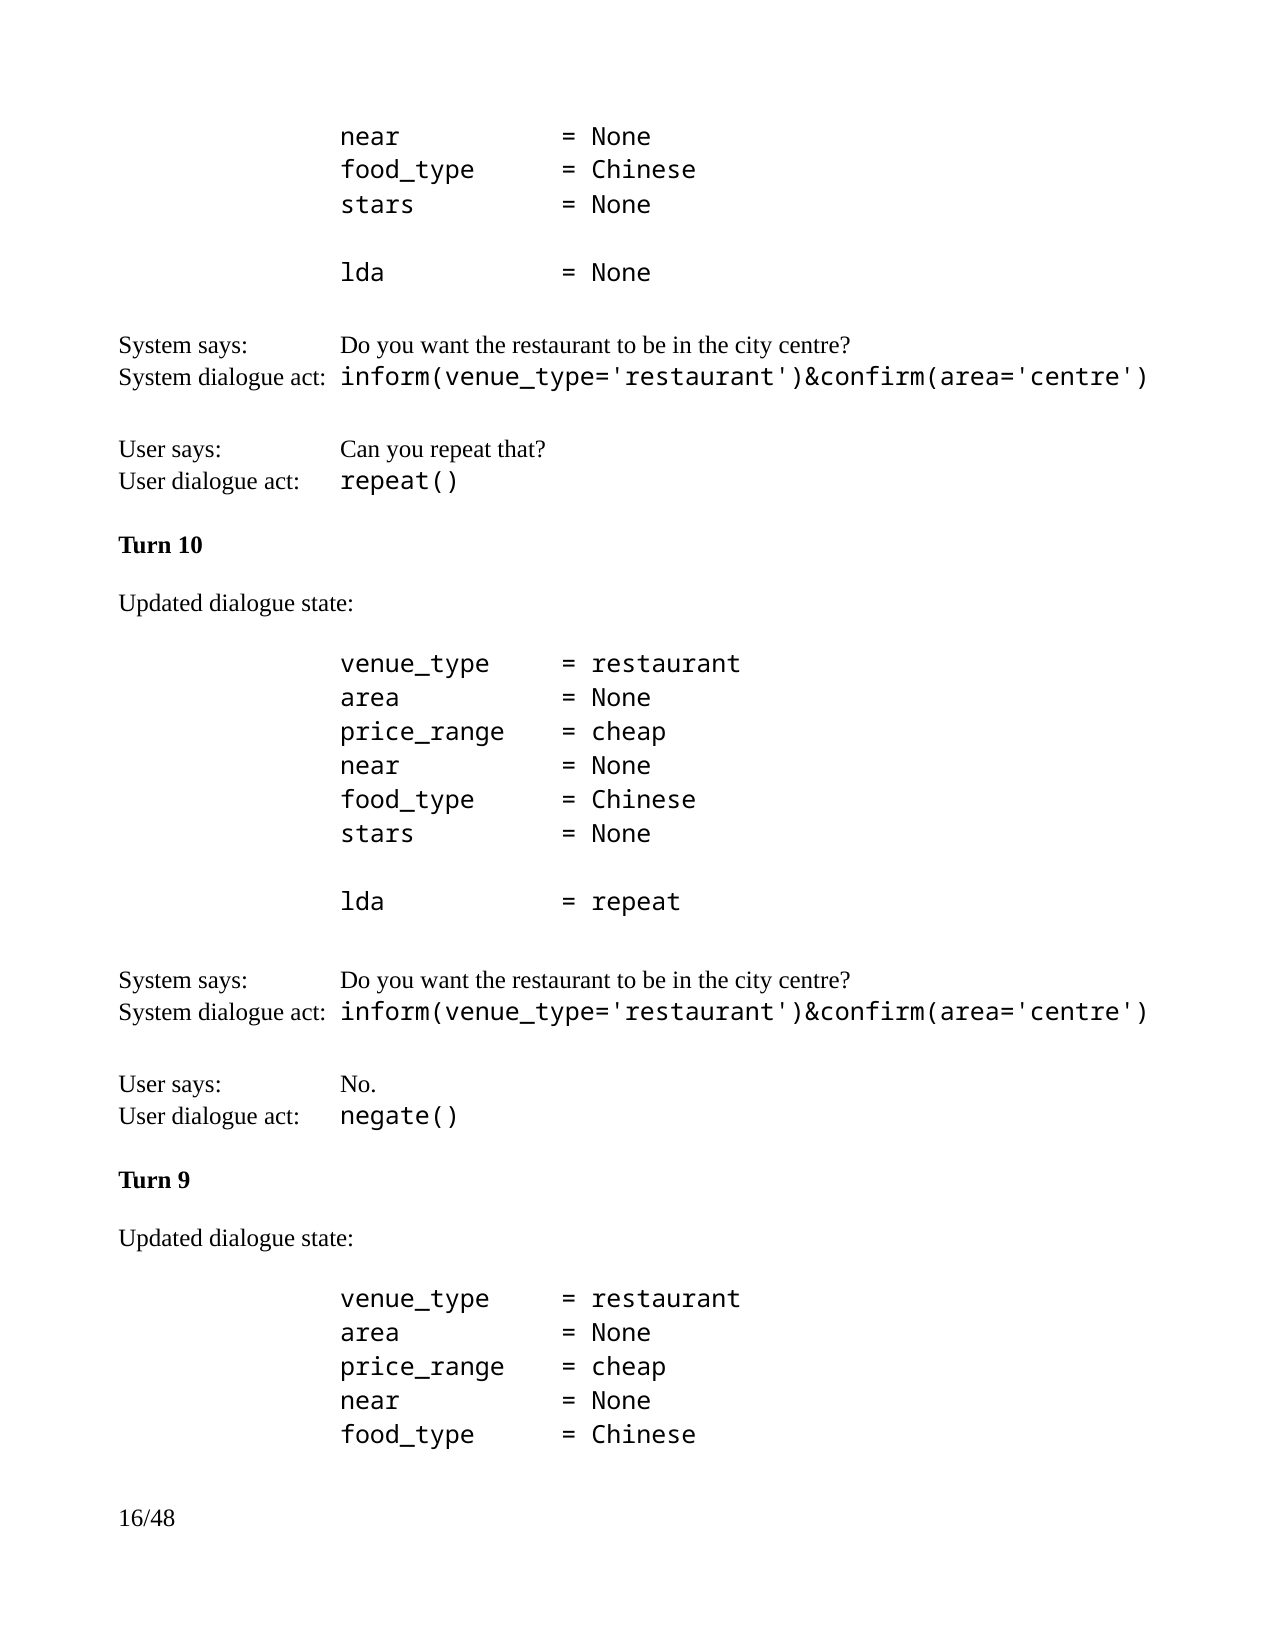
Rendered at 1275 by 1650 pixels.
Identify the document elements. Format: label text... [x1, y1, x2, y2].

text User says: No. [118, 1069, 1157, 1097]
text User says: Can you repeat that? [118, 434, 1157, 462]
text stars = None [118, 186, 1157, 220]
text User dialogue act: negate() [118, 1097, 1157, 1132]
text System says: Do you want the restaurant to be in the city centre? [118, 965, 1157, 993]
text food_type = Chinese [118, 782, 1157, 816]
text lda = None [118, 254, 1157, 288]
text near = None [118, 748, 1157, 782]
text Turn 9 [118, 1166, 1157, 1194]
text lda = repeat [118, 884, 1157, 918]
text Turn 10 [118, 531, 1157, 559]
text System dialogue act: inform(venue_type='restaurant')&confirm(area='centre') [118, 358, 1157, 392]
text Updated dialogue state: [118, 1223, 1157, 1252]
text food_type = Chinese [118, 152, 1157, 186]
text venue_type = restaurant [118, 646, 1157, 680]
text price_range = cheap [118, 714, 1157, 748]
text food_type = Chinese [118, 1417, 1157, 1451]
text Updated dialogue state: [118, 588, 1157, 617]
text stars = None [118, 816, 1157, 850]
text System dialogue act: inform(venue_type='restaurant')&confirm(area='centre') [118, 993, 1157, 1027]
text near = None [118, 1383, 1157, 1417]
text area = None [118, 1315, 1157, 1349]
text area = None [118, 680, 1157, 714]
text price_range = cheap [118, 1349, 1157, 1383]
text System says: Do you want the restaurant to be in the city centre? [118, 330, 1157, 358]
text near = None [118, 118, 1157, 152]
text venue_type = restaurant [118, 1281, 1157, 1315]
text User dialogue act: repeat() [118, 462, 1157, 497]
